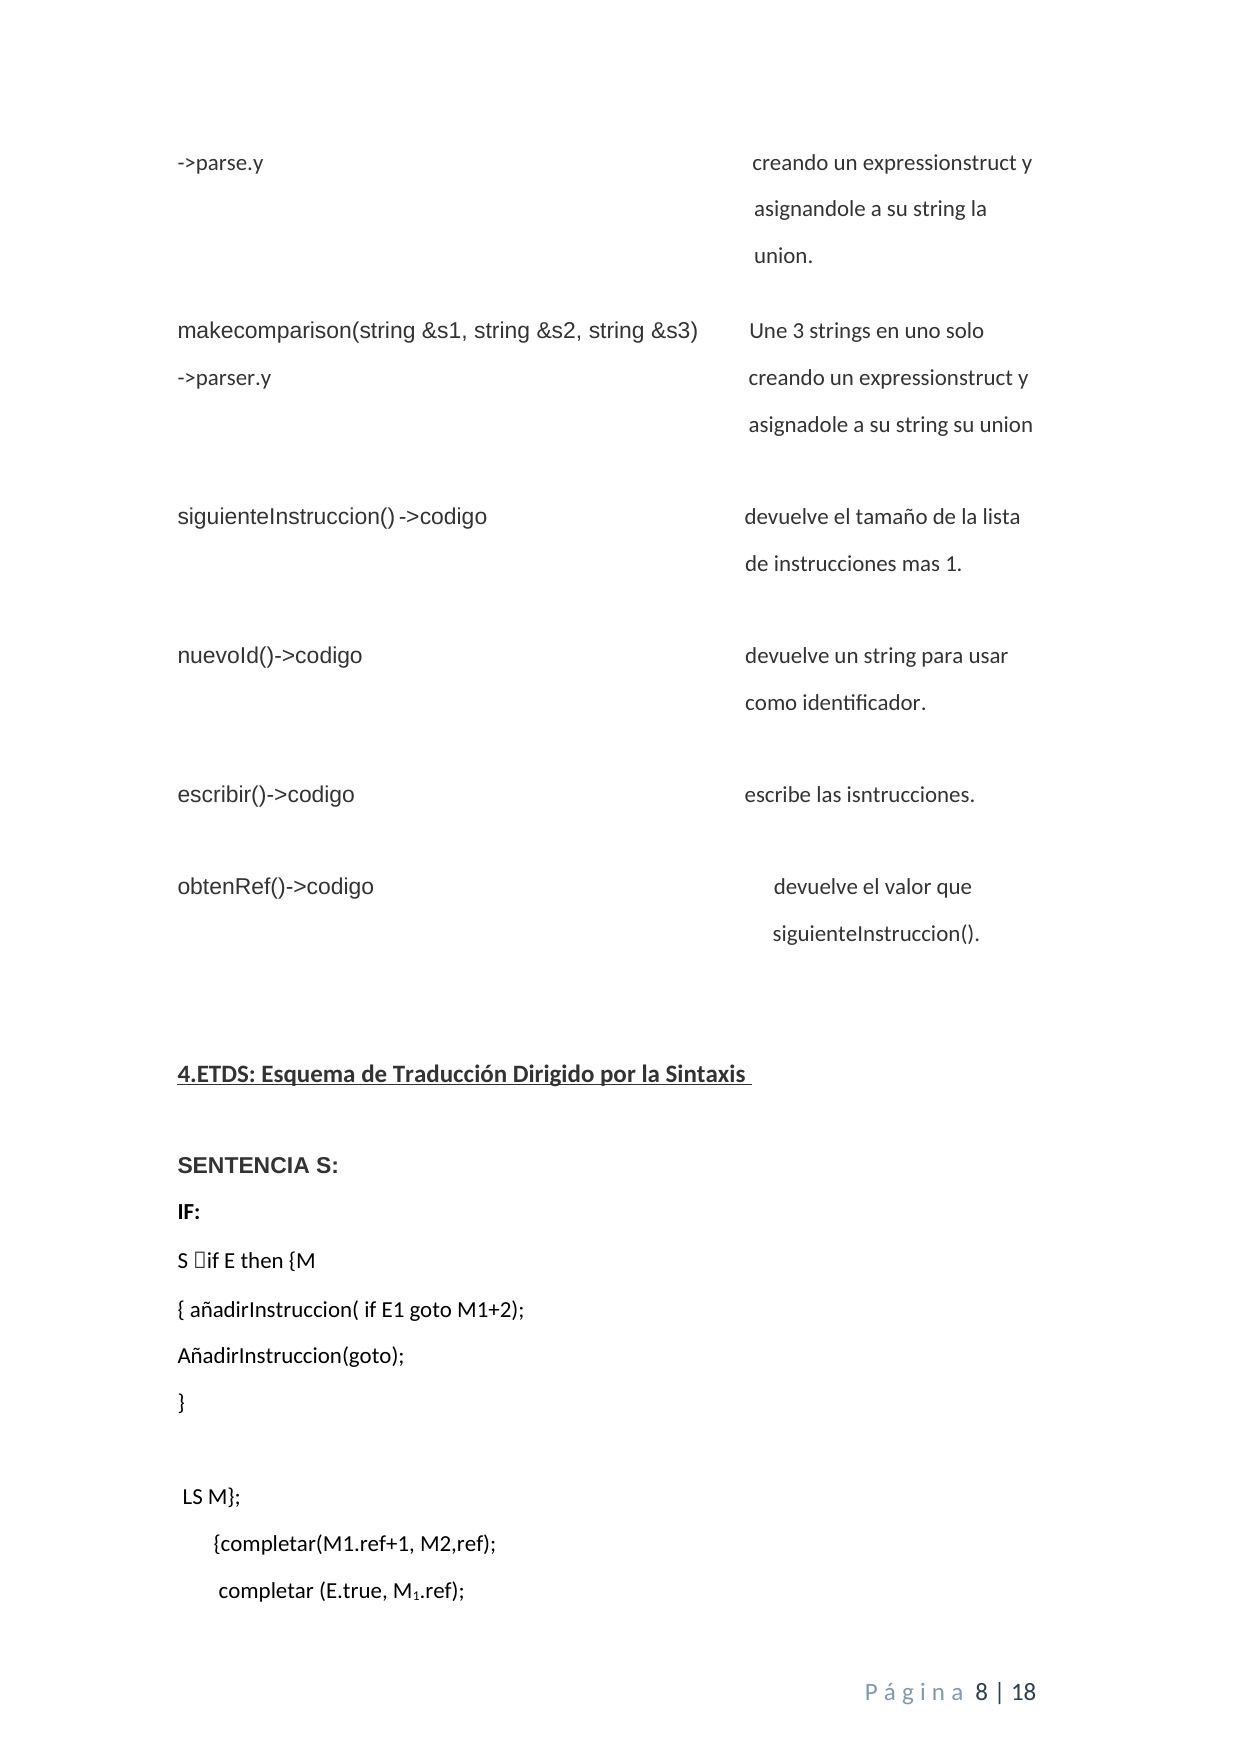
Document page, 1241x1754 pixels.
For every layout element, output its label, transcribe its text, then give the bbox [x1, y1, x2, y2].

text como identificador. [177, 688, 1063, 716]
text S if E then {M [177, 1244, 1063, 1276]
text ->parse.y creando un expressionstruct y [177, 148, 1063, 176]
text 4.ETDS: Esquema de Traducción Dirigido por la Sintaxis [177, 1058, 1063, 1088]
text siguienteInstruccion() ->codigo devuelve el tamaño de la lista [177, 502, 1063, 530]
text nuevoId()->codigo devuelve un string para usar [177, 641, 1063, 669]
text de instrucciones mas 1. [177, 549, 1063, 577]
text IF: [177, 1197, 1063, 1226]
text completar (E.true, M1.ref); [177, 1576, 1063, 1604]
text { añadirInstruccion( if E1 goto M1+2); [177, 1295, 1063, 1323]
text ->parser.y creando un expressionstruct y [177, 363, 1063, 391]
text siguienteInstruccion(). [177, 919, 1063, 947]
text SENTENCIA S: [177, 1152, 1063, 1179]
text {completar(M1.ref+1, M2,ref); [177, 1529, 1063, 1557]
text union. [177, 241, 1063, 298]
text asignandole a su string la [177, 194, 1063, 222]
text AñadirInstruccion(goto); [177, 1342, 1063, 1370]
text makecomparison(string &s1, string &s2, string &s3) Une 3 strings en uno solo [177, 317, 1063, 344]
text } [177, 1388, 1063, 1417]
text asignadole a su string su union [177, 410, 1063, 438]
text obtenRef()->codigo devuelve el valor que [177, 872, 1063, 900]
text escribir()->codigo escribe las isntrucciones. [177, 780, 1063, 808]
text LS M}; [177, 1482, 1063, 1510]
